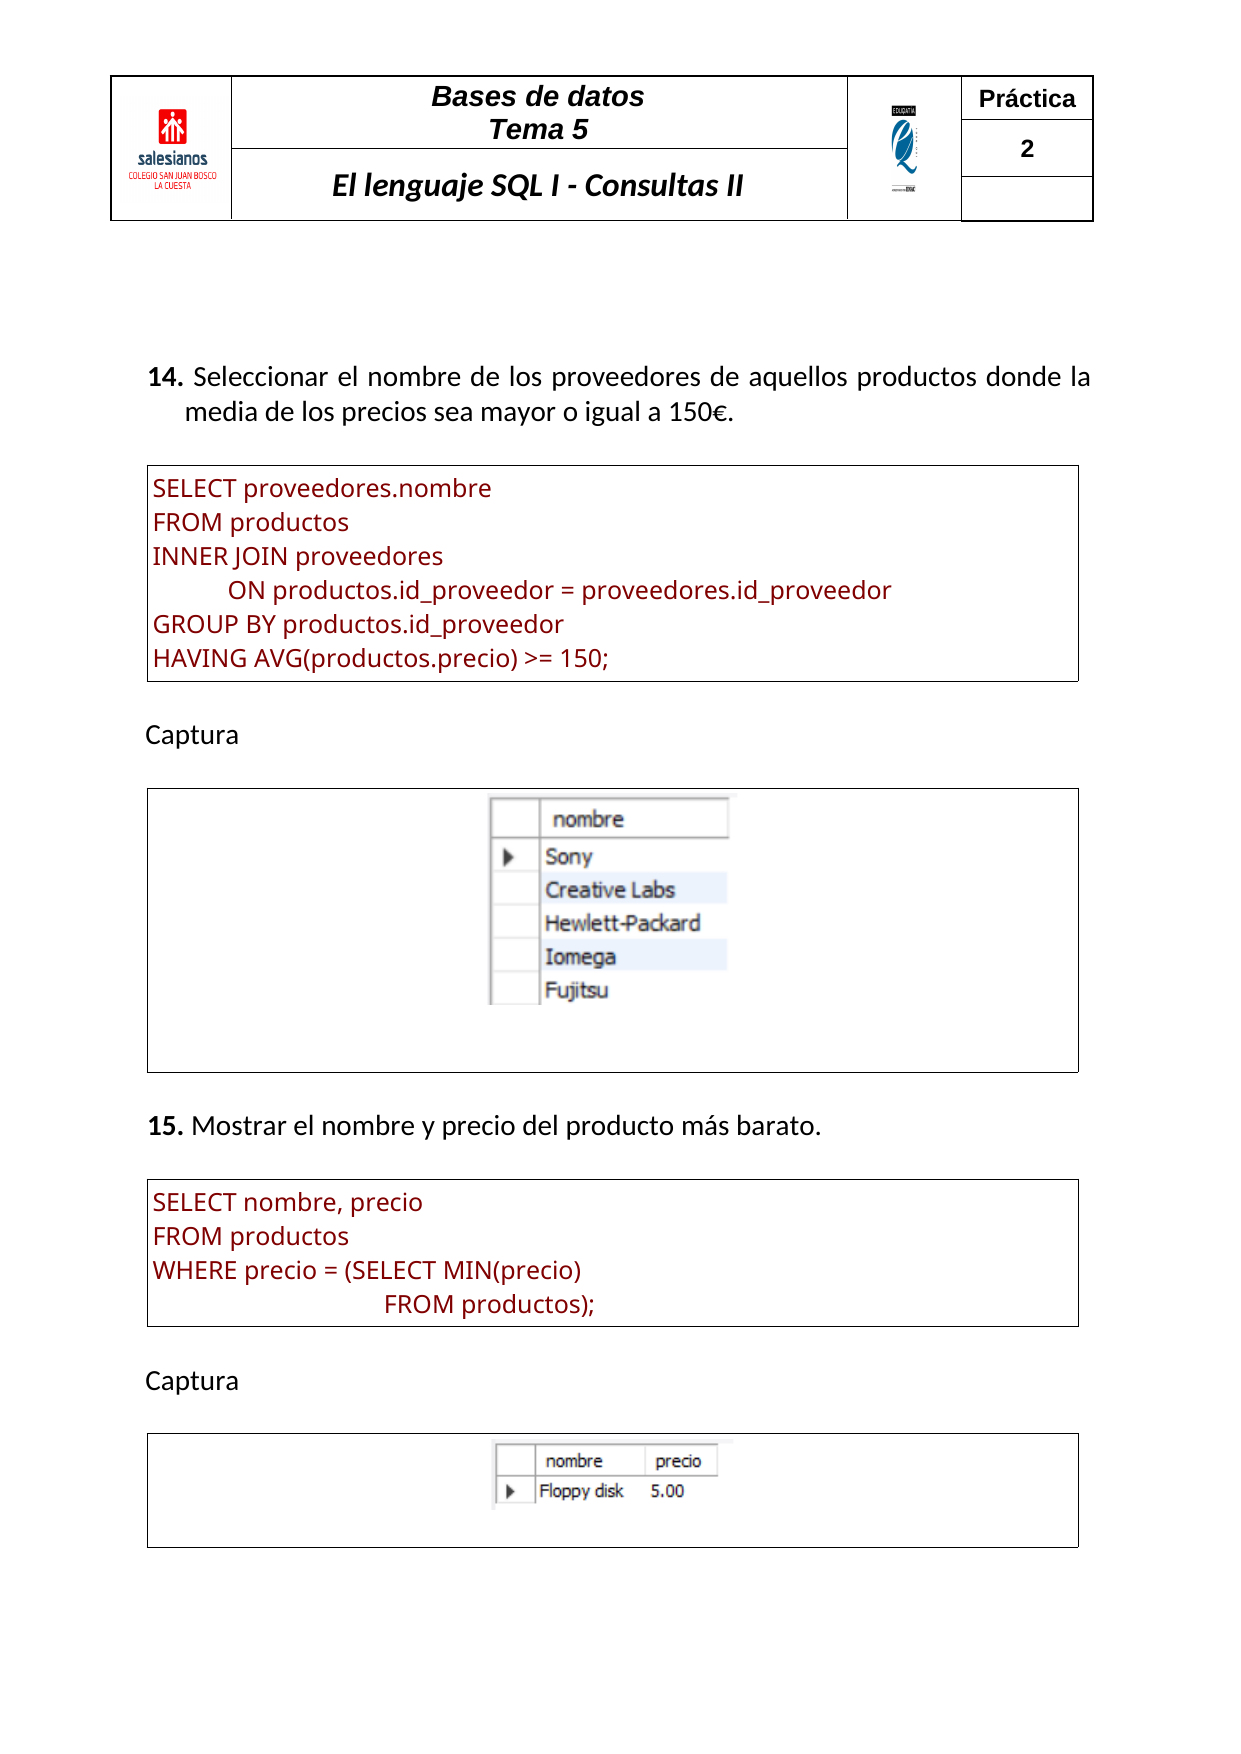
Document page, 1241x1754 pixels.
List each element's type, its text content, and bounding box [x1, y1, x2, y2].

picture [487, 793, 738, 1005]
list Mostrar el nombre y precio del producto más barato. [147, 1107, 1093, 1143]
table_header [148, 1510, 1078, 1547]
table_header [148, 789, 1078, 1072]
picture [119, 96, 229, 203]
text Captura [145, 1362, 1093, 1398]
picture [891, 105, 918, 192]
picture [491, 1439, 734, 1510]
list Seleccionar el nombre de los proveedores de aquellos productos donde la media de los precios sea mayor o igual a 150€. [147, 358, 1093, 429]
table_header SELECT nombre, precio FROM productos WHERE precio = (SELECT MIN(precio) FROM productos); [148, 1180, 1078, 1326]
table_header [148, 1434, 1078, 1509]
text Captura [145, 716, 1093, 752]
table_header SELECT proveedores.nombre FROM productos INNER JOIN proveedores ON productos.id_proveedor = proveedores.id_proveedor GROUP BY productos.id_proveedor HAVING AVG(productos.precio) >= 150; [148, 466, 1078, 681]
